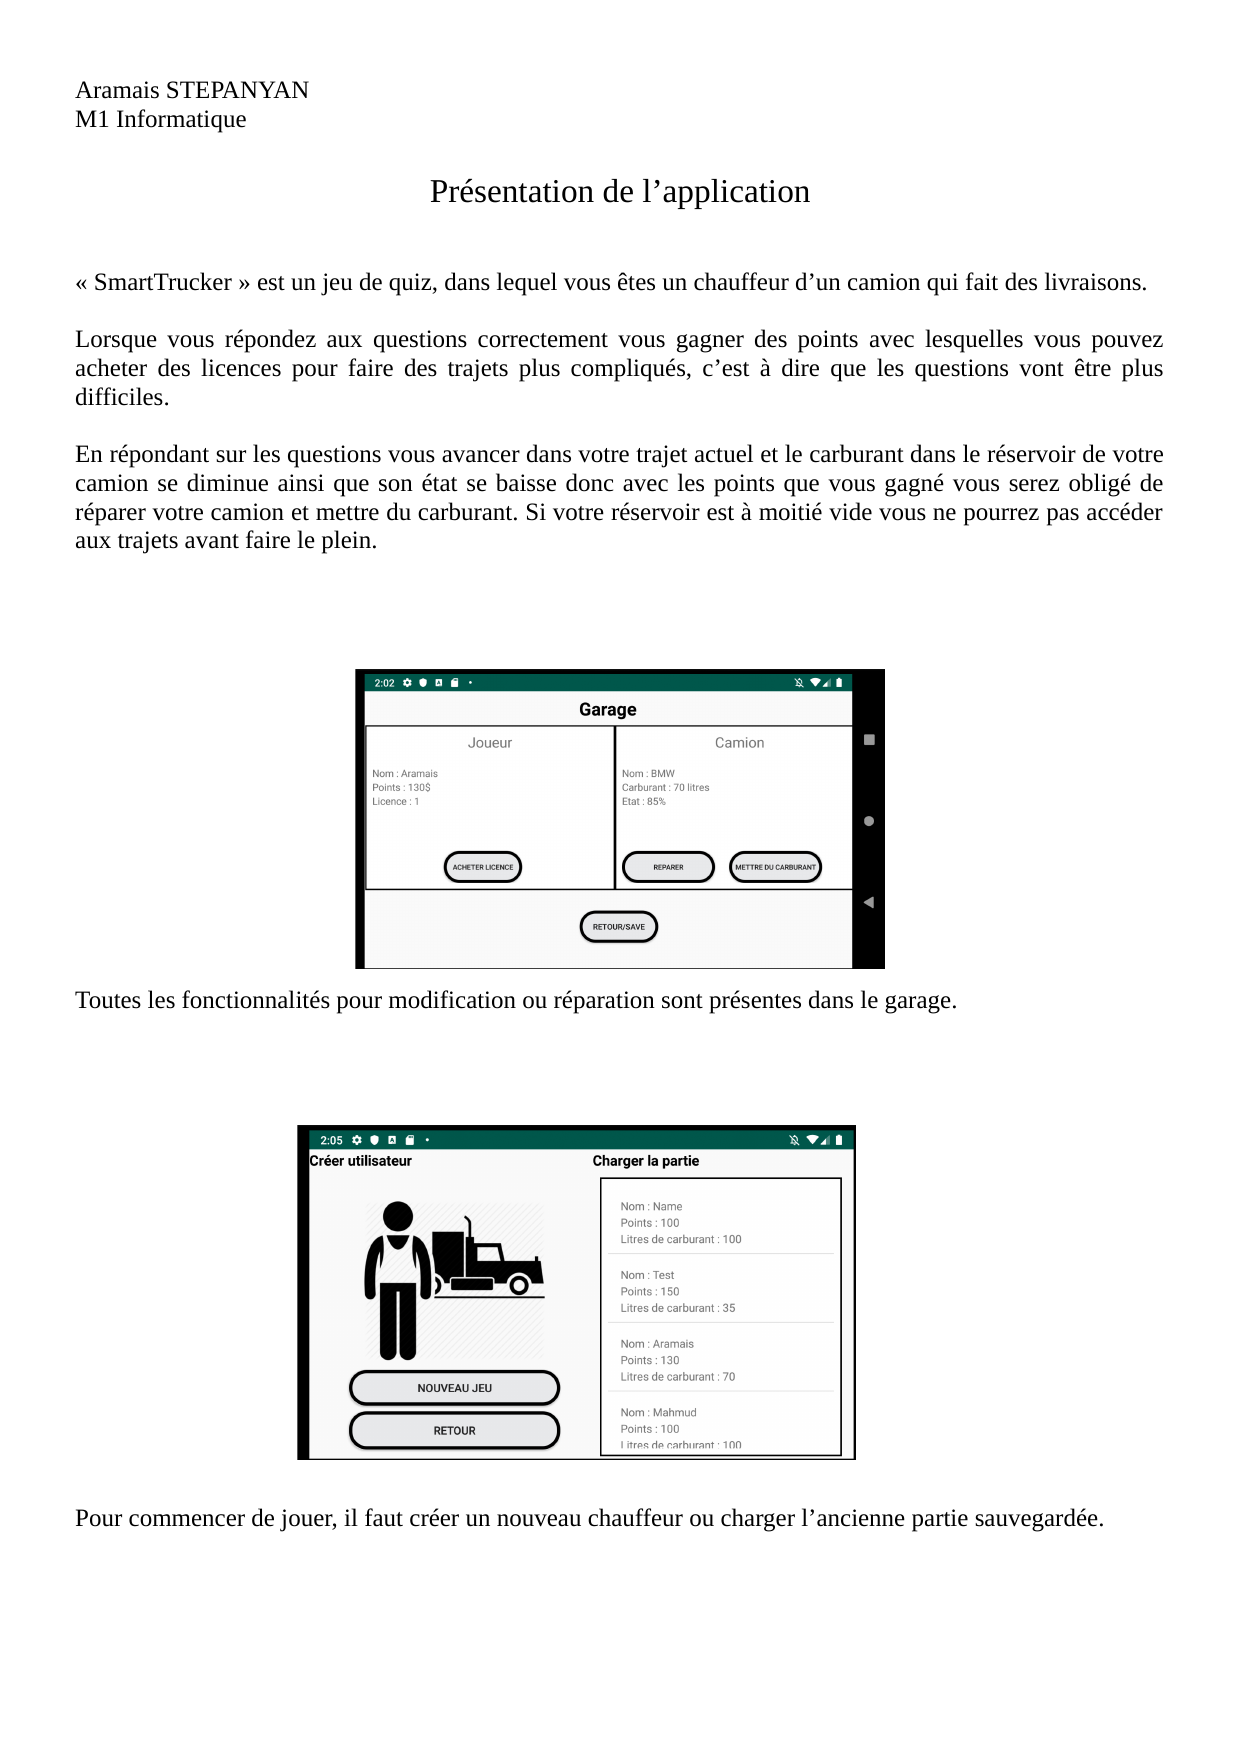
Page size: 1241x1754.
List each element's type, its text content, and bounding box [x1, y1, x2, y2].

text Toutes les fonctionnalités pour modification ou réparation sont présentes dans le garage. [75, 985, 1165, 1014]
text Lorsque vous répondez aux questions correctement vous gagner des points avec lesquelles vous pouvez acheter des licences pour faire des trajets plus compliqués, c’est à dire que les questions vont être plus difficiles. [75, 324, 1165, 410]
text Pour commencer de jouer, il faut créer un nouveau chauffeur ou charger l’ancienne partie sauvegardée. [75, 1503, 1165, 1532]
text « SmartTrucker » est un jeu de quiz, dans lequel vous êtes un chauffeur d’un camion qui fait des livraisons. [75, 267, 1165, 295]
text M1 Informatique [75, 104, 1165, 132]
text Présentation de l’application [75, 171, 1165, 209]
text En répondant sur les questions vous avancer dans votre trajet actuel et le carburant dans le réservoir de votre camion se diminue ainsi que son état se baisse donc avec les points que vous gagné vous serez obligé de réparer votre camion et mettre du carburant. Si votre réservoir est à moitié vide vous ne pourrez pas accéder aux trajets avant faire le plein. [75, 439, 1165, 554]
text Aramais STEPANYAN [75, 75, 1165, 104]
